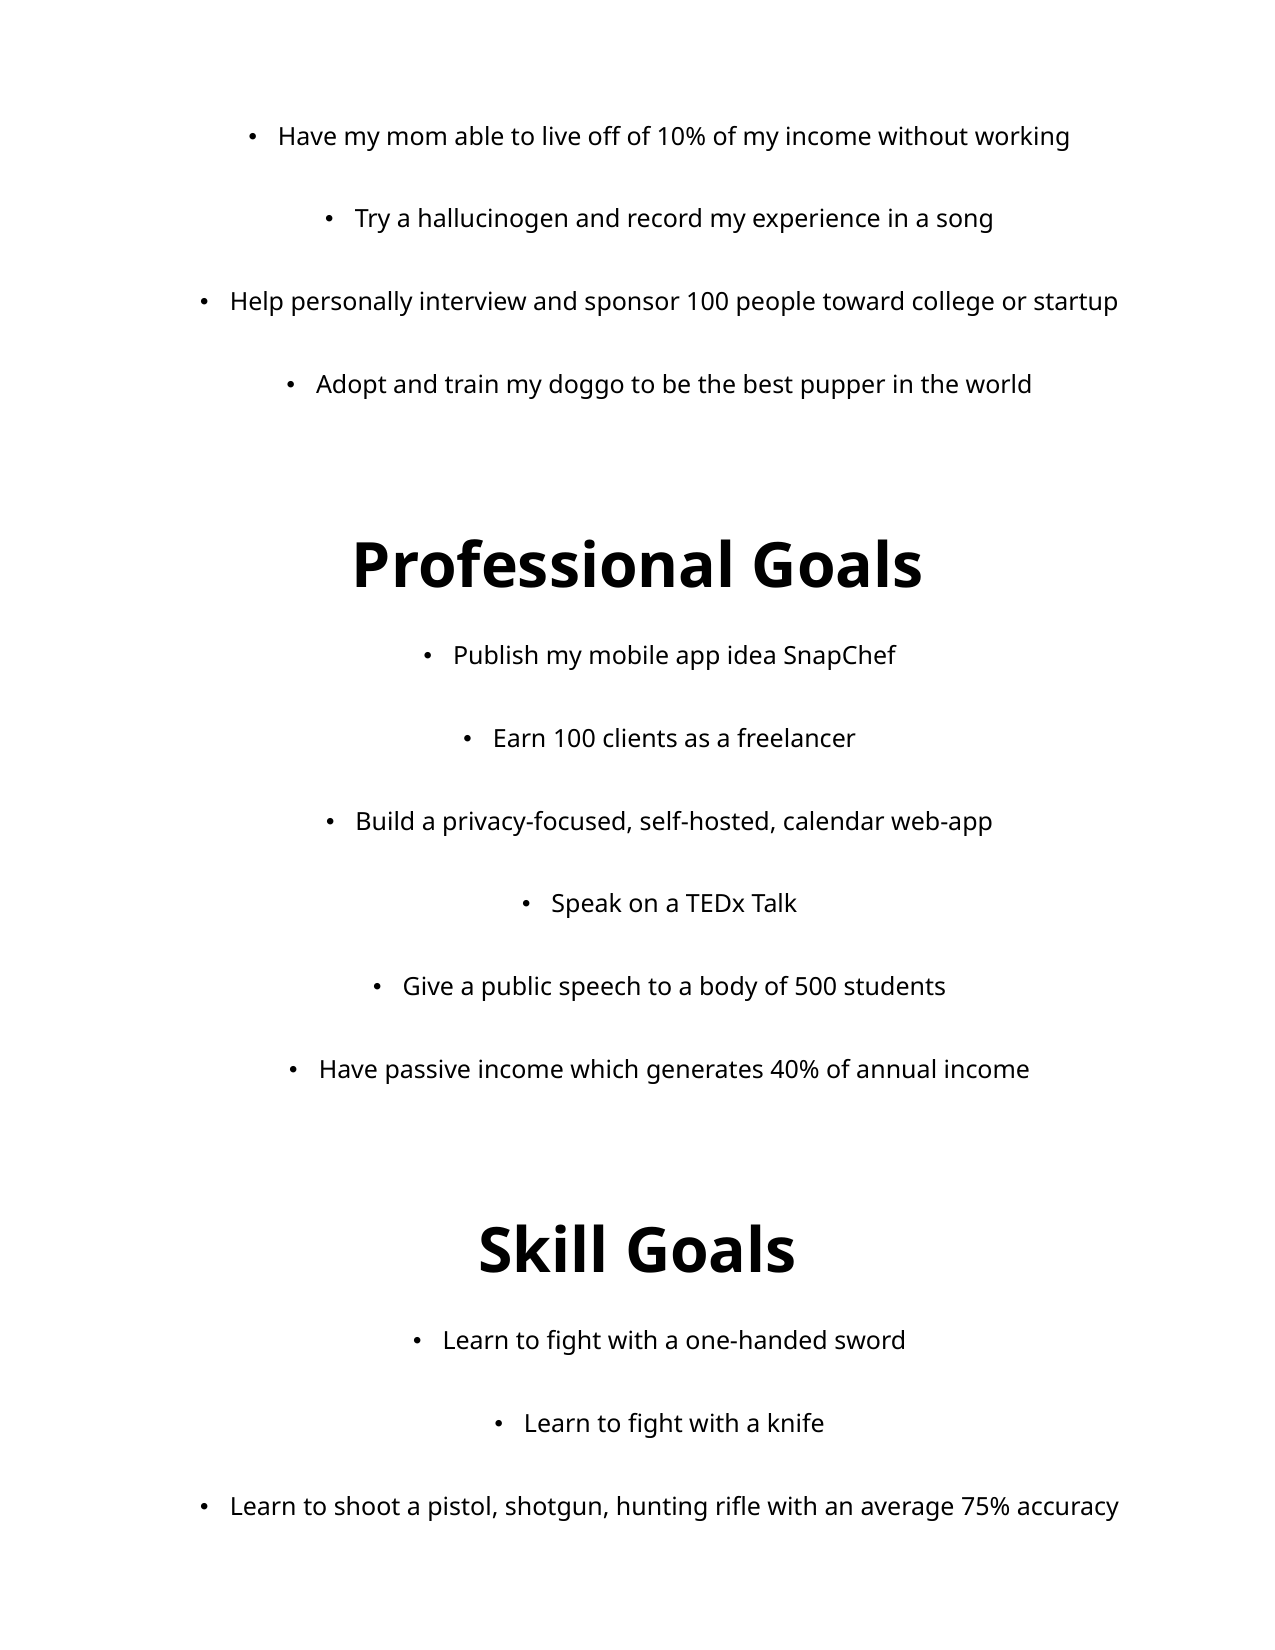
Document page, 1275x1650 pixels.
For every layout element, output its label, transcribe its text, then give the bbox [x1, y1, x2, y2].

list Publish my mobile app idea SnapChef [162, 638, 1157, 672]
list Learn to fight with a knife [162, 1405, 1157, 1439]
list Have my mom able to live off of 10% of my income without working [162, 118, 1157, 152]
list Adopt and train my doggo to be the best pupper in the world [162, 366, 1157, 400]
subtitle Professional Goals [118, 521, 1157, 606]
list Have passive income which generates 40% of annual income [162, 1051, 1157, 1085]
list Help personally interview and sponsor 100 people toward college or startup [162, 283, 1157, 318]
list Earn 100 clients as a freelancer [162, 720, 1157, 754]
list Give a public speech to a body of 500 students [162, 968, 1157, 1003]
subtitle Skill Goals [118, 1206, 1157, 1291]
list Build a privacy-focused, self-hosted, calendar web-app [162, 803, 1157, 837]
list Speak on a TEDx Talk [162, 886, 1157, 920]
list Learn to fight with a one-handed sword [162, 1323, 1157, 1357]
list Try a hallucinogen and record my experience in a song [162, 201, 1157, 235]
list Learn to shoot a pistol, shotgun, hunting rifle with an average 75% accuracy [162, 1488, 1157, 1522]
